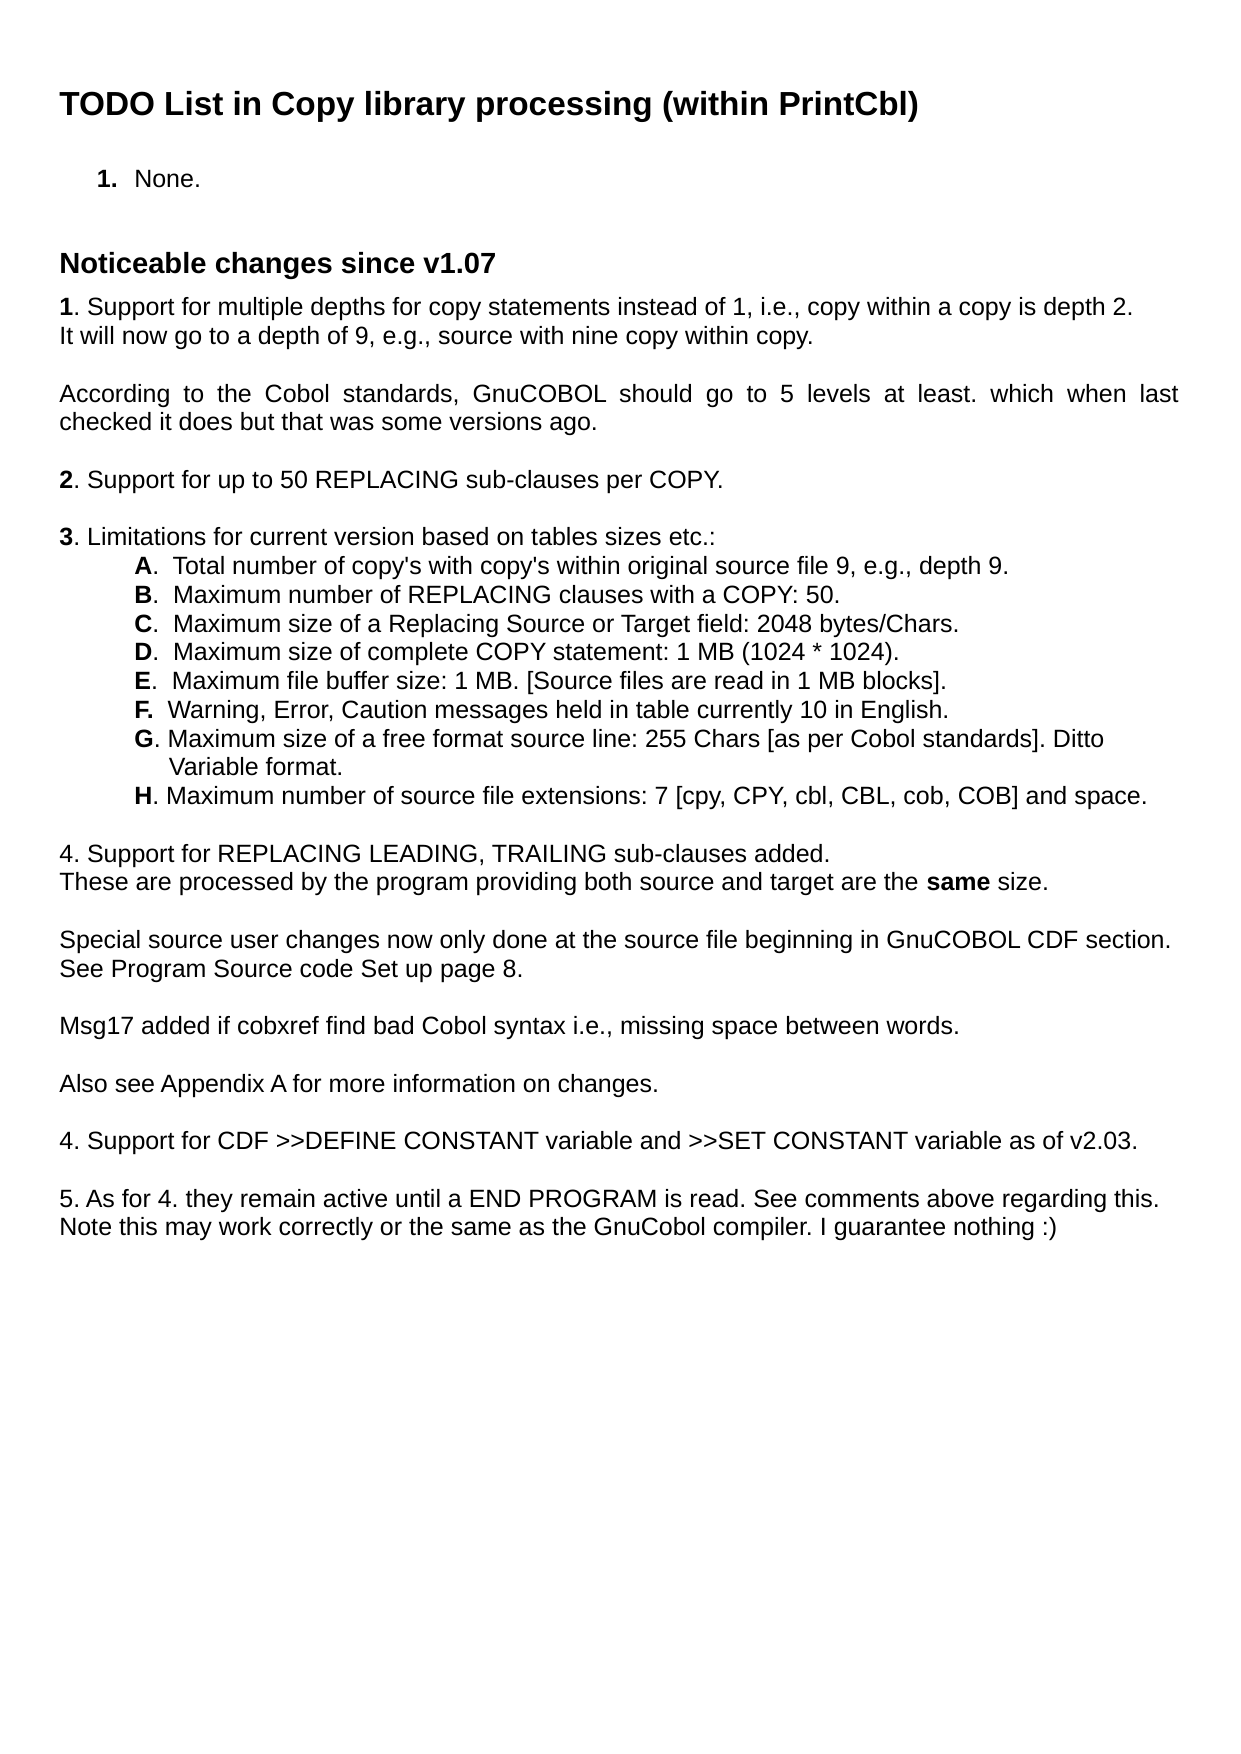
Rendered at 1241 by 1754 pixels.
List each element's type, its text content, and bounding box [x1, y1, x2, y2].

text According to the Cobol standards, GnuCOBOL should go to 5 levels at least. which when last checked it does but that was some versions ago. [59, 378, 1181, 436]
text Special source user changes now only done at the source file beginning in GnuCOBOL CDF section. [59, 925, 1181, 953]
text E. Maximum file buffer size: 1 MB. [Source files are read in 1 MB blocks]. [59, 666, 1181, 695]
text B. Maximum number of REPLACING clauses with a COPY: 50. [59, 580, 1181, 608]
text 1. Support for multiple depths for copy statements instead of 1, i.e., copy within a copy is depth 2. [59, 292, 1181, 321]
text See Program Source code Set up page 8. [59, 953, 1181, 982]
text Msg17 added if cobxref find bad Cobol syntax i.e., missing space between words. [59, 1011, 1181, 1040]
text 5. As for 4. they remain active until a END PROGRAM is read. See comments above regarding this. [59, 1183, 1181, 1212]
text 4. Support for REPLACING LEADING, TRAILING sub-clauses added. [59, 838, 1181, 867]
text C. Maximum size of a Replacing Source or Target field: 2048 bytes/Chars. [59, 608, 1181, 637]
text H. Maximum number of source file extensions: 7 [cpy, CPY, cbl, CBL, cob, COB] and space. [59, 781, 1181, 810]
text Note this may work correctly or the same as the GnuCobol compiler. I guarantee nothing :) [59, 1212, 1181, 1241]
text 4. Support for CDF >>DEFINE CONSTANT variable and >>SET CONSTANT variable as of v2.03. [59, 1126, 1181, 1155]
text G. Maximum size of a free format source line: 255 Chars [as per Cobol standards]. Ditto [59, 723, 1181, 752]
list None. [97, 164, 1181, 192]
text These are processed by the program providing both source and target are the same size. [59, 867, 1181, 896]
text Variable format. [59, 752, 1181, 781]
text Also see Appendix A for more information on changes. [59, 1068, 1181, 1097]
text It will now go to a depth of 9, e.g., source with nine copy within copy. [59, 321, 1181, 350]
text D. Maximum size of complete COPY statement: 1 MB (1024 * 1024). [59, 637, 1181, 666]
subtitle TODO List in Copy library processing (within PrintCbl) [59, 84, 1181, 122]
text 2. Support for up to 50 REPLACING sub-clauses per COPY. [59, 465, 1181, 493]
subtitle Noticeable changes since v1.07 [59, 246, 1181, 280]
text 3. Limitations for current version based on tables sizes etc.: [59, 522, 1181, 551]
text A. Total number of copy's with copy's within original source file 9, e.g., depth 9. [59, 551, 1181, 580]
text F. Warning, Error, Caution messages held in table currently 10 in English. [59, 695, 1181, 723]
